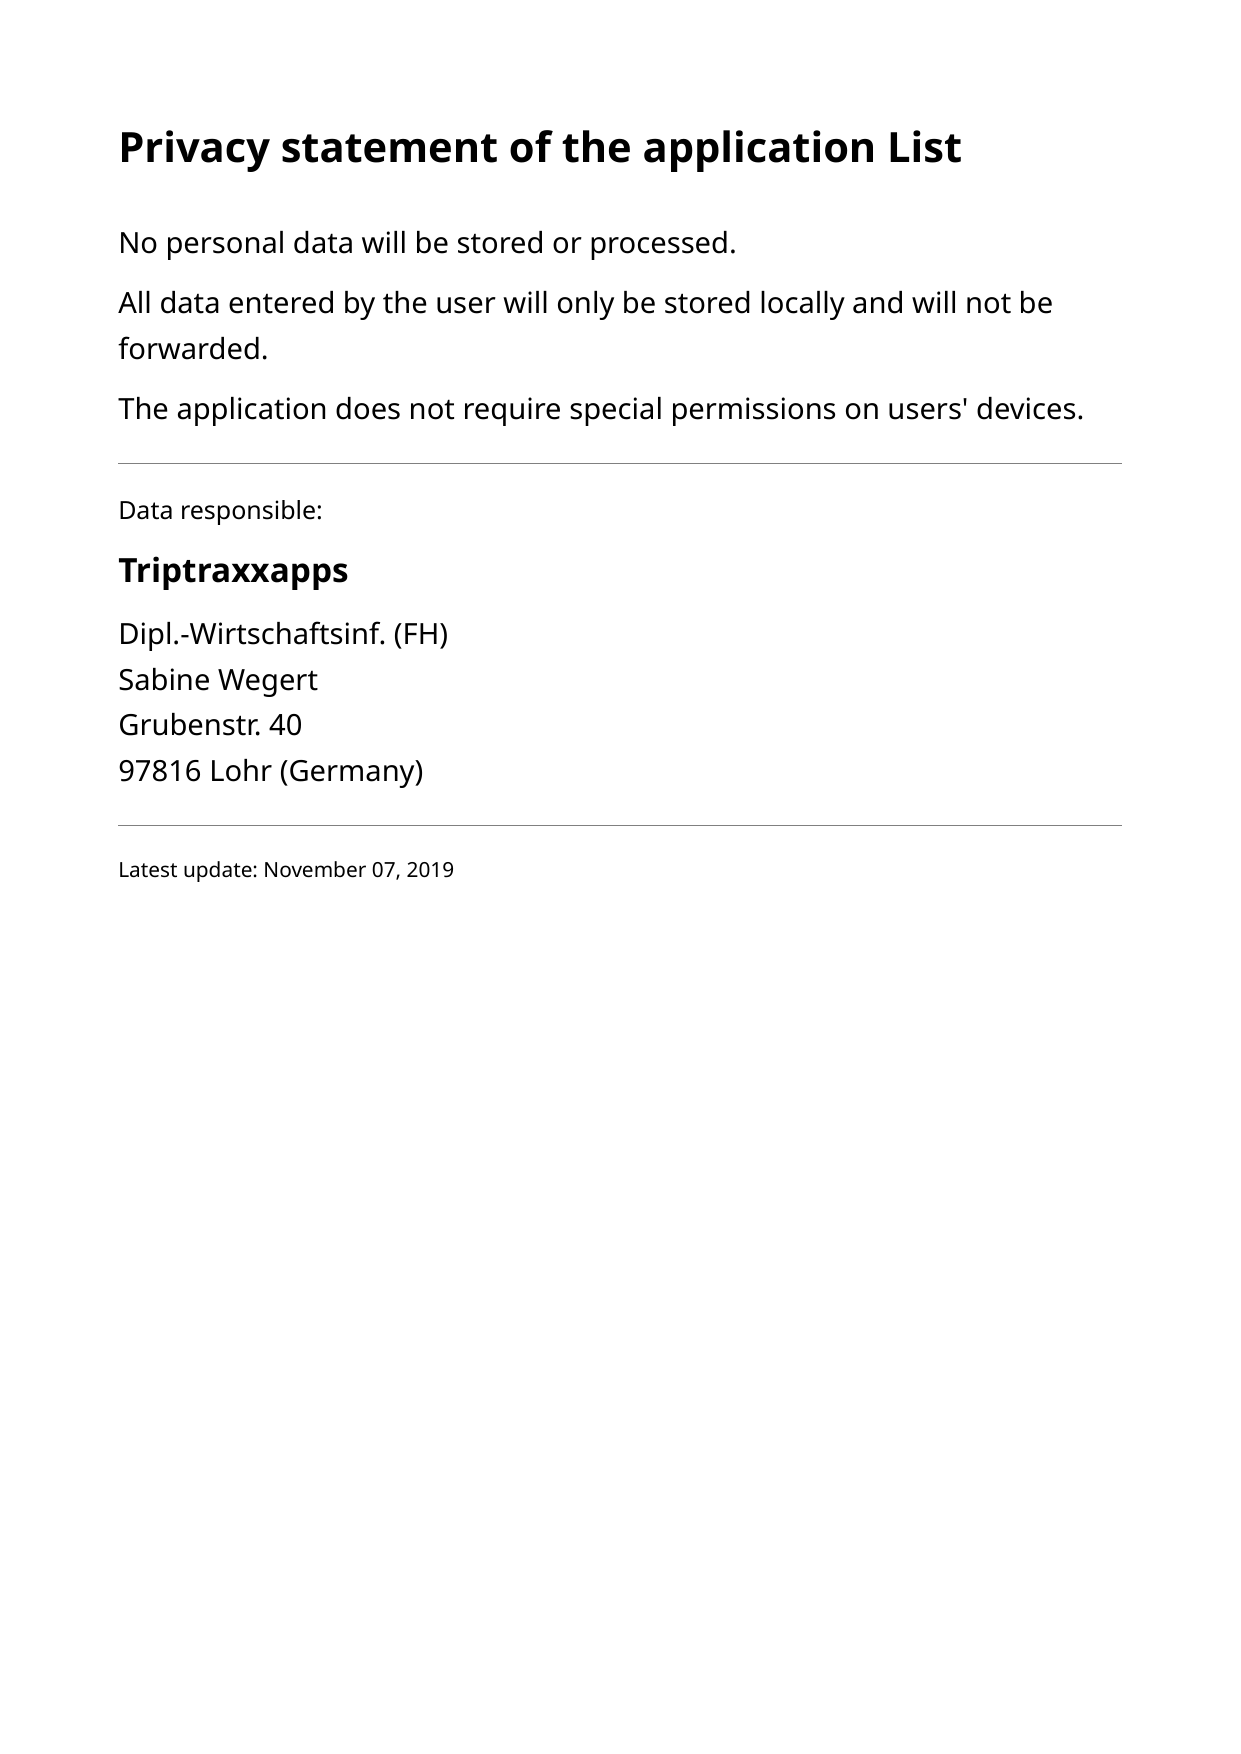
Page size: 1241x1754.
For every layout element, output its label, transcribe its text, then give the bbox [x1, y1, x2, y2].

text Latest update: November 07, 2019 [118, 855, 1122, 883]
text Triptraxxapps [118, 547, 1122, 592]
text All data entered by the user will only be stored locally and will not be forwarded. [118, 283, 1122, 368]
text Data responsible: [118, 493, 1122, 527]
text The application does not require special permissions on users' devices. [118, 388, 1122, 428]
text Privacy statement of the application List [118, 118, 1122, 175]
text No personal data will be stored or processed. [118, 222, 1122, 262]
text Dipl.-Wirtschaftsinf. (FH) Sabine Wegert Grubenstr. 40 97816 Lohr (Germany) [118, 613, 1122, 790]
